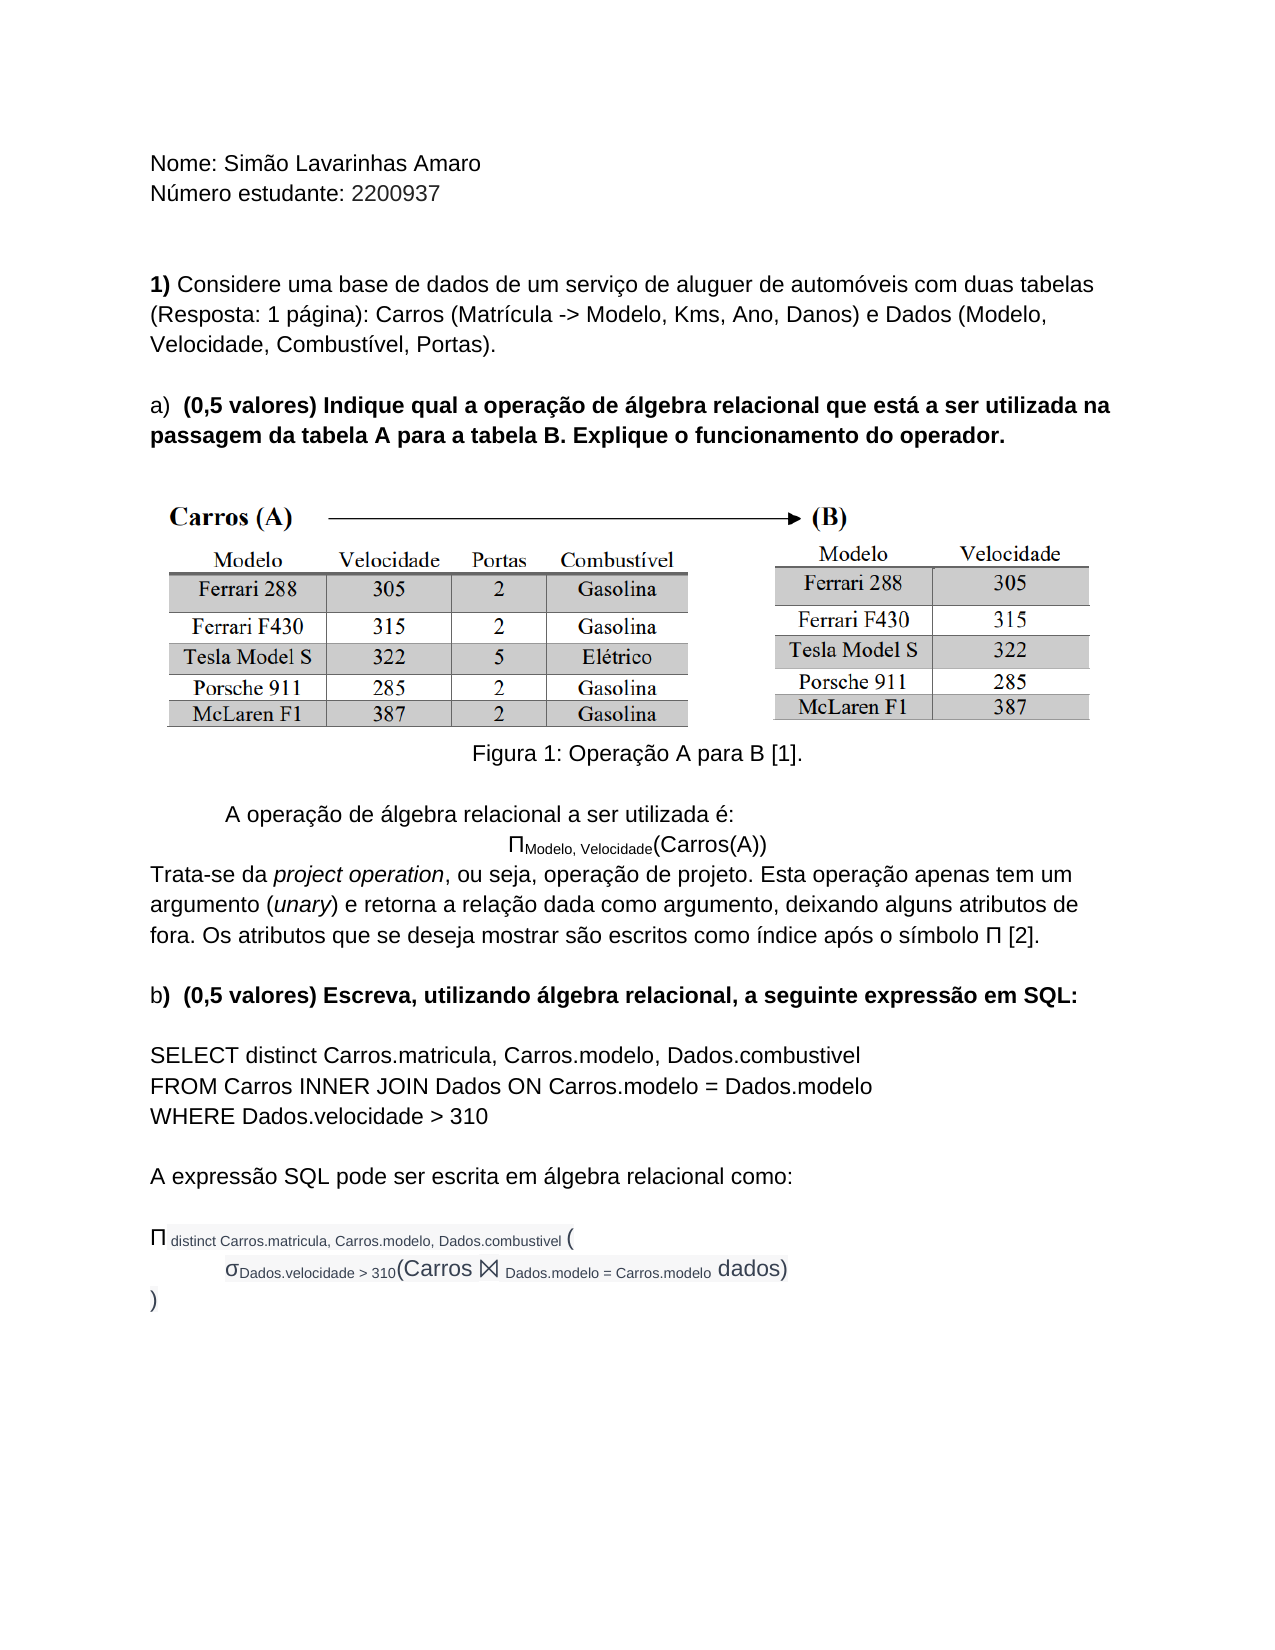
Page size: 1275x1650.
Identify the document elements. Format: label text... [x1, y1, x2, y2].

text Trata-se da project operation, ou seja, operação de projeto. Esta operação apenas tem um argumento (unary) e retorna a relação dada como argumento, deixando alguns atributos de fora. Os atributos que se deseja mostrar são escritos como índice após o símbolo Π [2]. [150, 861, 1125, 948]
text FROM Carros INNER JOIN Dados ON Carros.modelo = Dados.modelo [150, 1073, 1125, 1099]
text Π distinct Carros.matricula, Carros.modelo, Dados.combustivel ( [150, 1224, 1125, 1250]
text ΠModelo, Velocidade(Carros(A)) [150, 831, 1125, 857]
text Figura 1: Operação A para B [1]. [150, 740, 1125, 767]
text ) [150, 1286, 1125, 1312]
text σDados.velocidade > 310(Carros ⨝ Dados.modelo = Carros.modelo dados) [150, 1254, 1125, 1282]
text Número estudante: 2200937 [150, 180, 1125, 207]
text a) (0,5 valores) Indique qual a operação de álgebra relacional que está a ser utilizada na passagem da tabela A para a tabela B. Explique o funcionamento do operador. [150, 392, 1125, 448]
text Nome: Simão Lavarinhas Amaro [150, 150, 1125, 176]
text A operação de álgebra relacional a ser utilizada é: [150, 801, 1125, 827]
text A expressão SQL pode ser escrita em álgebra relacional como: [150, 1163, 1125, 1190]
text WHERE Dados.velocidade > 310 [150, 1103, 1125, 1129]
text SELECT distinct Carros.matricula, Carros.modelo, Dados.combustivel [150, 1042, 1125, 1069]
text 1) Considere uma base de dados de um serviço de aluguer de automóveis com duas tabelas (Resposta: 1 página): Carros (Matrícula -> Modelo, Kms, Ano, Danos) e Dados (Modelo, Velocidade, Combustível, Portas). [150, 271, 1125, 358]
text b) (0,5 valores) Escreva, utilizando álgebra relacional, a seguinte expressão em SQL: [150, 982, 1125, 1008]
